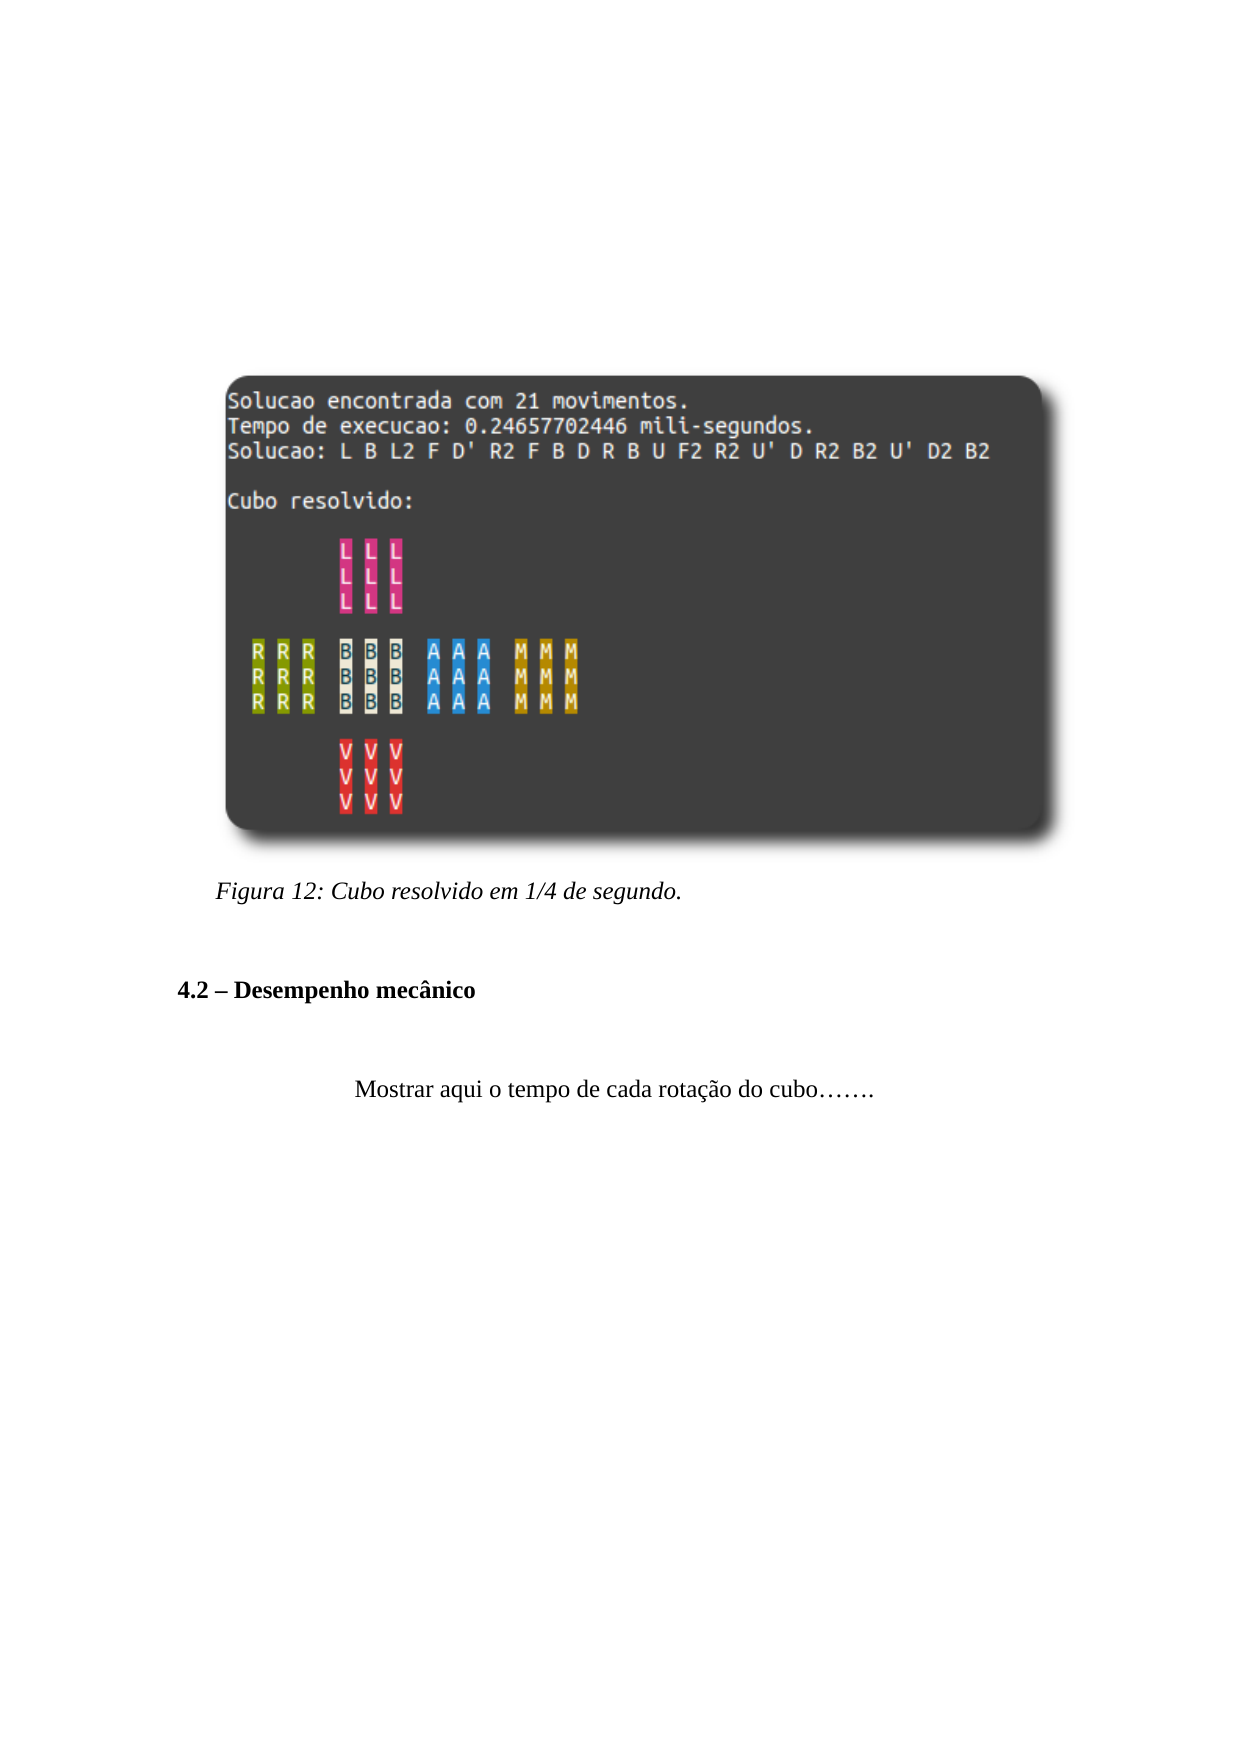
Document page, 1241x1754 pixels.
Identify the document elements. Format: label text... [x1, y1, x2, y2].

text Figura 12: Cubo resolvido em 1/4 de segundo. [215, 866, 1078, 904]
text Mostrar aqui o tempo de cada rotação do cubo……. [177, 1074, 1122, 1103]
picture [215, 366, 1078, 866]
text 4.2 – Desempenho mecânico [177, 975, 1122, 1003]
